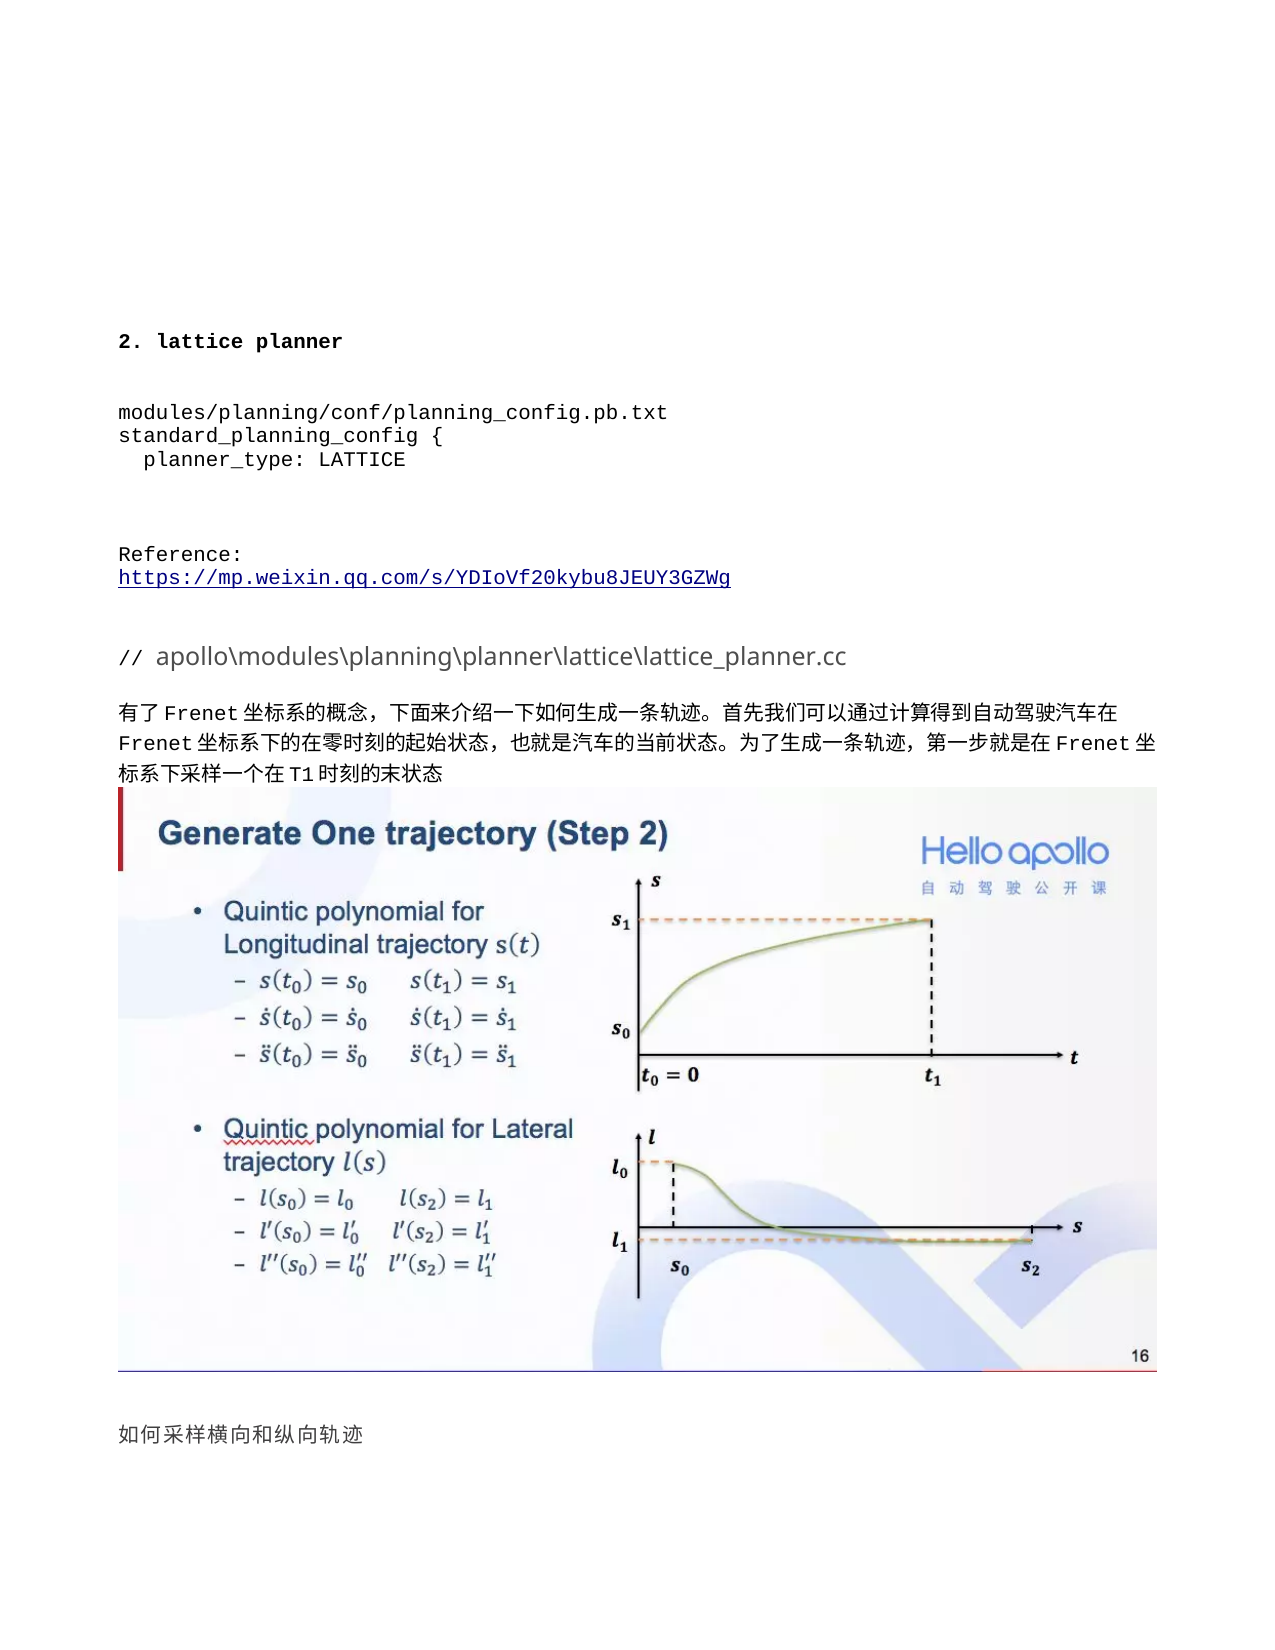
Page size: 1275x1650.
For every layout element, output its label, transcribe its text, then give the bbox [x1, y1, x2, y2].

text standard_planning_config { [118, 426, 1157, 449]
picture [118, 787, 1157, 1372]
text // apollo\modules\planning\planner\lattice\lattice_planner.cc [118, 638, 1157, 672]
text Reference: https://mp.weixin.qq.com/s/YDIoVf20kybu8JEUY3GZWg [118, 544, 1157, 591]
text 2. lattice planner [118, 331, 1157, 354]
text 如何采样横向和纵向轨迹 [118, 1418, 1157, 1449]
text 有了Frenet坐标系的概念，下面来介绍一下如何生成一条轨迹。首先我们可以通过计算得到自动驾驶汽车在Frenet坐标系下的在零时刻的起始状态，也就是汽车的当前状态。为了生成一条轨迹，第一步就是在Frenet坐标系下采样一个在T1时刻的末状态 [118, 696, 1157, 787]
text modules/planning/conf/planning_config.pb.txt [118, 402, 1157, 426]
text planner_type: LATTICE [118, 449, 1157, 473]
